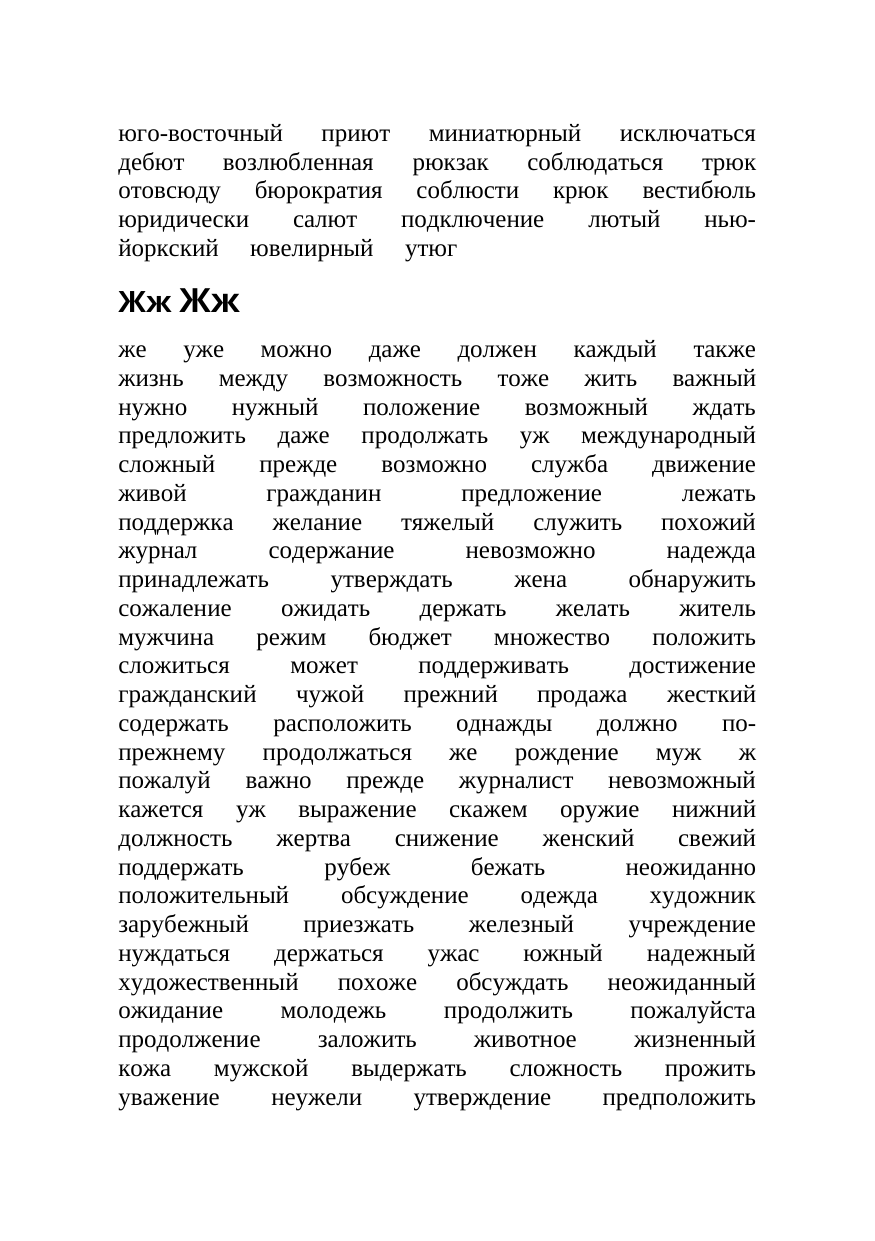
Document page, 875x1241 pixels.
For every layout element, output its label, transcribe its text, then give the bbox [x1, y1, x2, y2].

text же уже можно даже должен каждый также жизнь между возможность тоже жить важный нужно нужный положение возможный ждать предложить даже продолжать уж международный сложный прежде возможно служба движение живой гражданин предложение лежать поддержка желание тяжелый служить похожий журнал содержание невозможно надежда принадлежать утверждать жена обнаружить сожаление ожидать держать желать житель мужчина режим бюджет множество положить сложиться может поддерживать достижение гражданский чужой прежний продажа жесткий содержать расположить однажды должно по-прежнему продолжаться же рождение муж ж пожалуй важно прежде журналист невозможный кажется уж выражение скажем оружие нижний должность жертва снижение женский свежий поддержать рубеж бежать неожиданно положительный обсуждение одежда художник зарубежный приезжать железный учреждение нуждаться держаться ужас южный надежный художественный похоже обсуждать неожиданный ожидание молодежь продолжить пожалуйста продолжение заложить животное жизненный кожа мужской выдержать сложность прожить уважение неужели утверждение предположить [118, 334, 756, 1111]
text юго-восточный приют миниатюрный исключаться дебют возлюбленная рюкзак соблюдаться трюк отовсюду бюрократия соблюсти крюк вестибюль юридически салют подключение лютый нью-йоркский ювелирный утюг [118, 118, 756, 262]
subtitle Жж Жж [118, 276, 756, 322]
